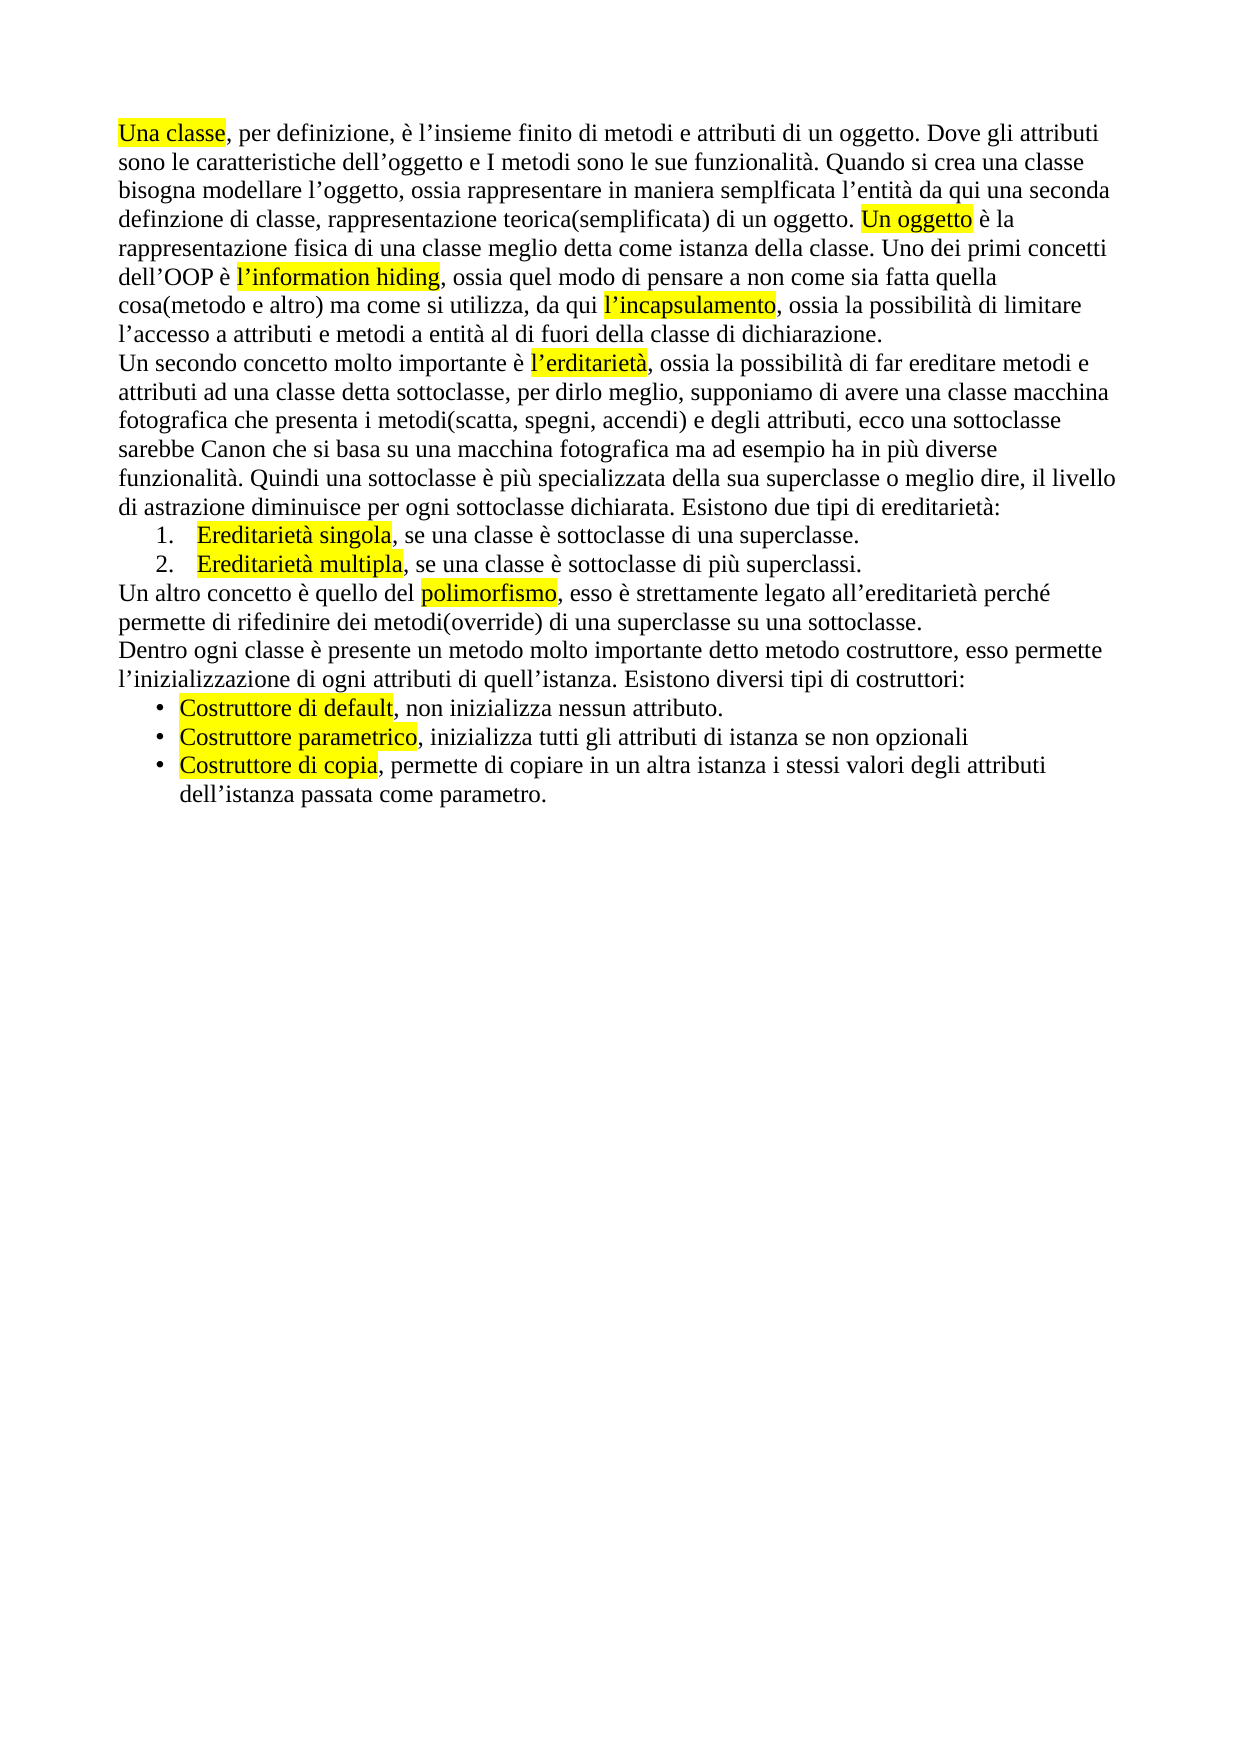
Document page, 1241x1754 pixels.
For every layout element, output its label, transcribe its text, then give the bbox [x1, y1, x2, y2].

text Una classe, per definizione, è l’insieme finito di metodi e attributi di un oggetto. Dove gli attributi sono le caratteristiche dell’oggetto e I metodi sono le sue funzionalità. Quando si crea una classe bisogna modellare l’oggetto, ossia rappresentare in maniera semplficata l’entità da qui una seconda definzione di classe, rappresentazione teorica(semplificata) di un oggetto. Un oggetto è la rappresentazione fisica di una classe meglio detta come istanza della classe. Uno dei primi concetti dell’OOP è l’information hiding, ossia quel modo di pensare a non come sia fatta quella cosa(metodo e altro) ma come si utilizza, da qui l’incapsulamento, ossia la possibilità di limitare l’accesso a attributi e metodi a entità al di fuori della classe di dichiarazione. [118, 118, 1122, 348]
list Ereditarietà singola, se una classe è sottoclasse di una superclasse. [155, 521, 1122, 549]
list Costruttore di default, non inizializza nessun attributo. [156, 693, 1122, 722]
text Un altro concetto è quello del polimorfismo, esso è strettamente legato all’ereditarietà perché permette di rifedinire dei metodi(override) di una superclasse su una sottoclasse. [118, 578, 1122, 636]
text Un secondo concetto molto importante è l’erditarietà, ossia la possibilità di far ereditare metodi e attributi ad una classe detta sottoclasse, per dirlo meglio, supponiamo di avere una classe macchina fotografica che presenta i metodi(scatta, spegni, accendi) e degli attributi, ecco una sottoclasse sarebbe Canon che si basa su una macchina fotografica ma ad esempio ha in più diverse funzionalità. Quindi una sottoclasse è più specializzata della sua superclasse o meglio dire, il livello di astrazione diminuisce per ogni sottoclasse dichiarata. Esistono due tipi di ereditarietà: [118, 348, 1122, 521]
list Ereditarietà multipla, se una classe è sottoclasse di più superclassi. [155, 549, 1122, 578]
list Costruttore di copia, permette di copiare in un altra istanza i stessi valori degli attributi dell’istanza passata come parametro. [156, 751, 1122, 808]
text Dentro ogni classe è presente un metodo molto importante detto metodo costruttore, esso permette l’inizializzazione di ogni attributi di quell’istanza. Esistono diversi tipi di costruttori: [118, 636, 1122, 693]
list Costruttore parametrico, inizializza tutti gli attributi di istanza se non opzionali [156, 722, 1122, 751]
